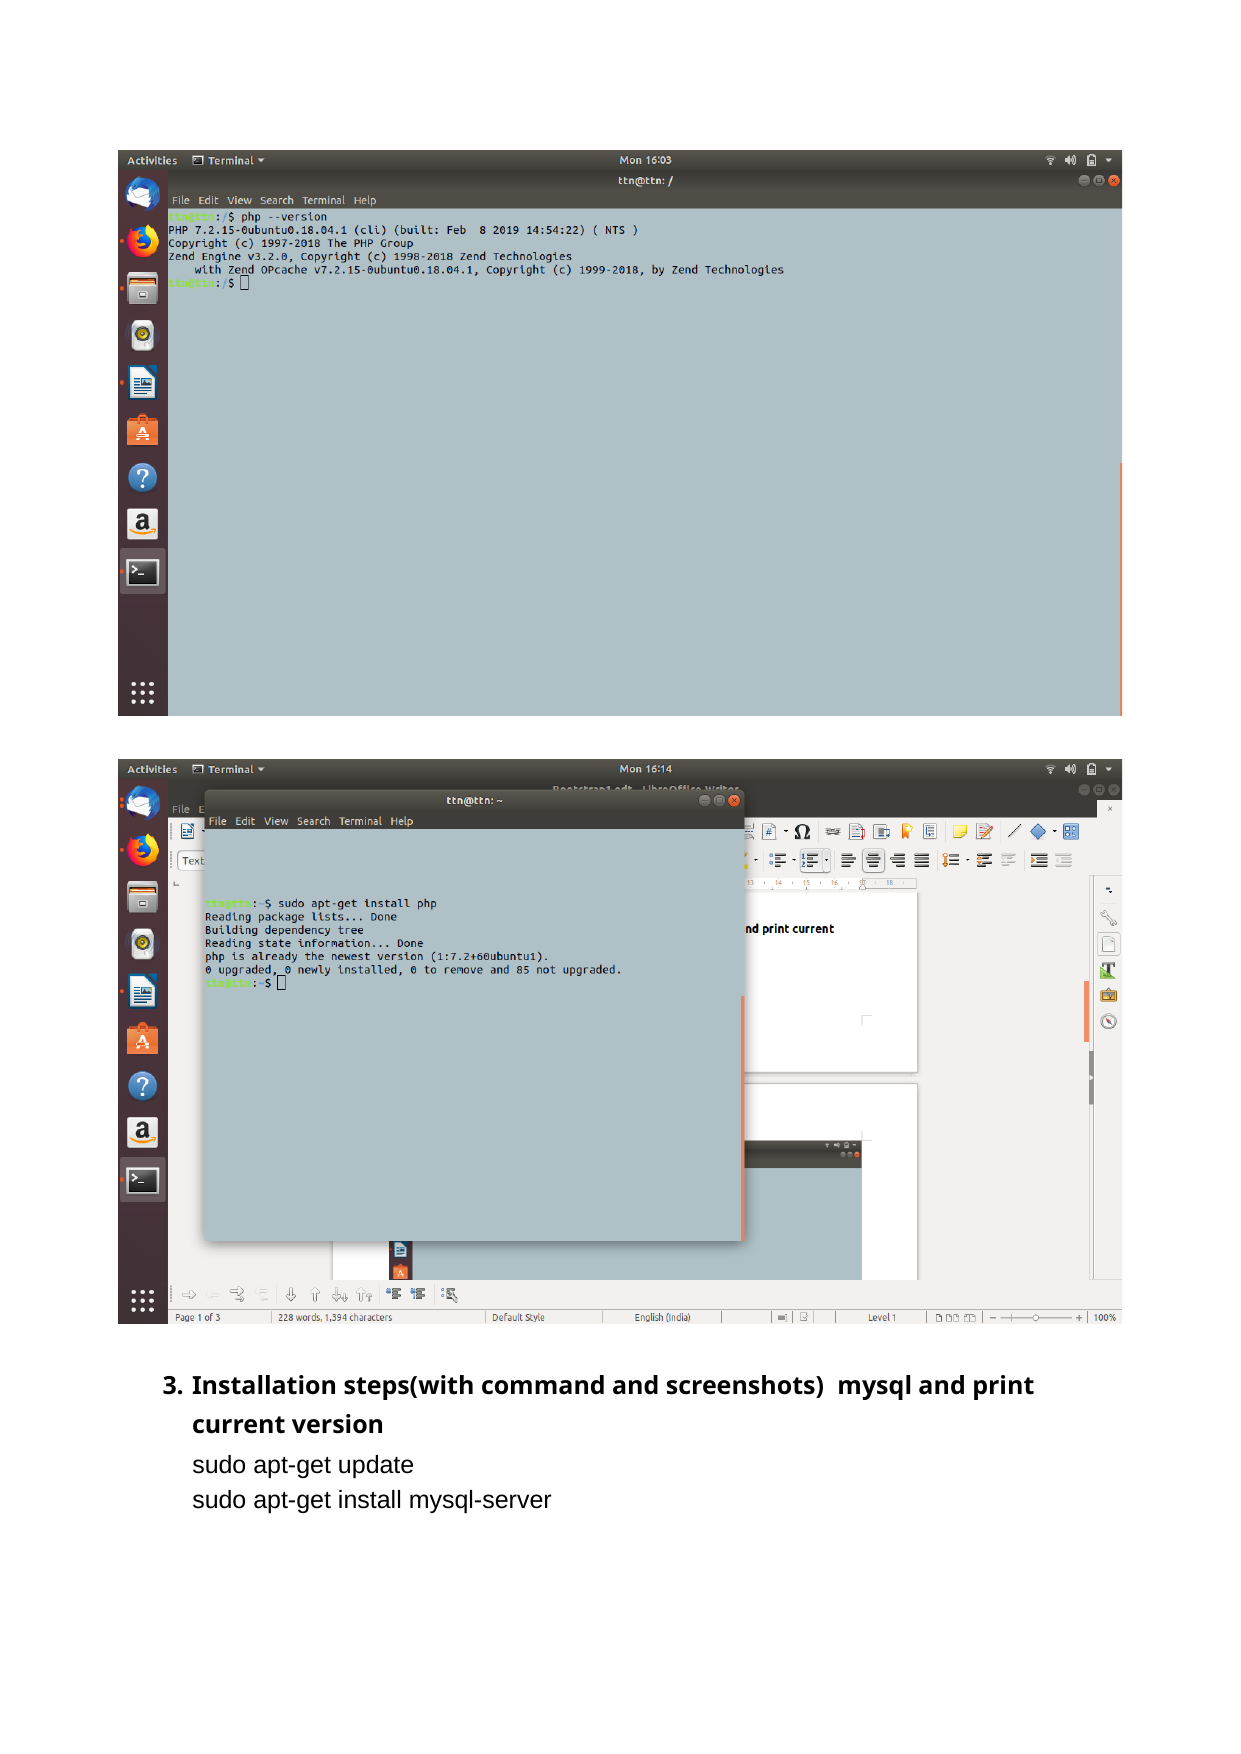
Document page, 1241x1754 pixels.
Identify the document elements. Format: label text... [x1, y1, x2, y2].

picture [118, 759, 1123, 1324]
text sudo apt-get install mysql-server [118, 1486, 1122, 1514]
picture [118, 150, 1123, 716]
list Installation steps(with command and screenshots) mysql and print current version [162, 1368, 1122, 1441]
text sudo apt-get update [118, 1446, 1122, 1480]
